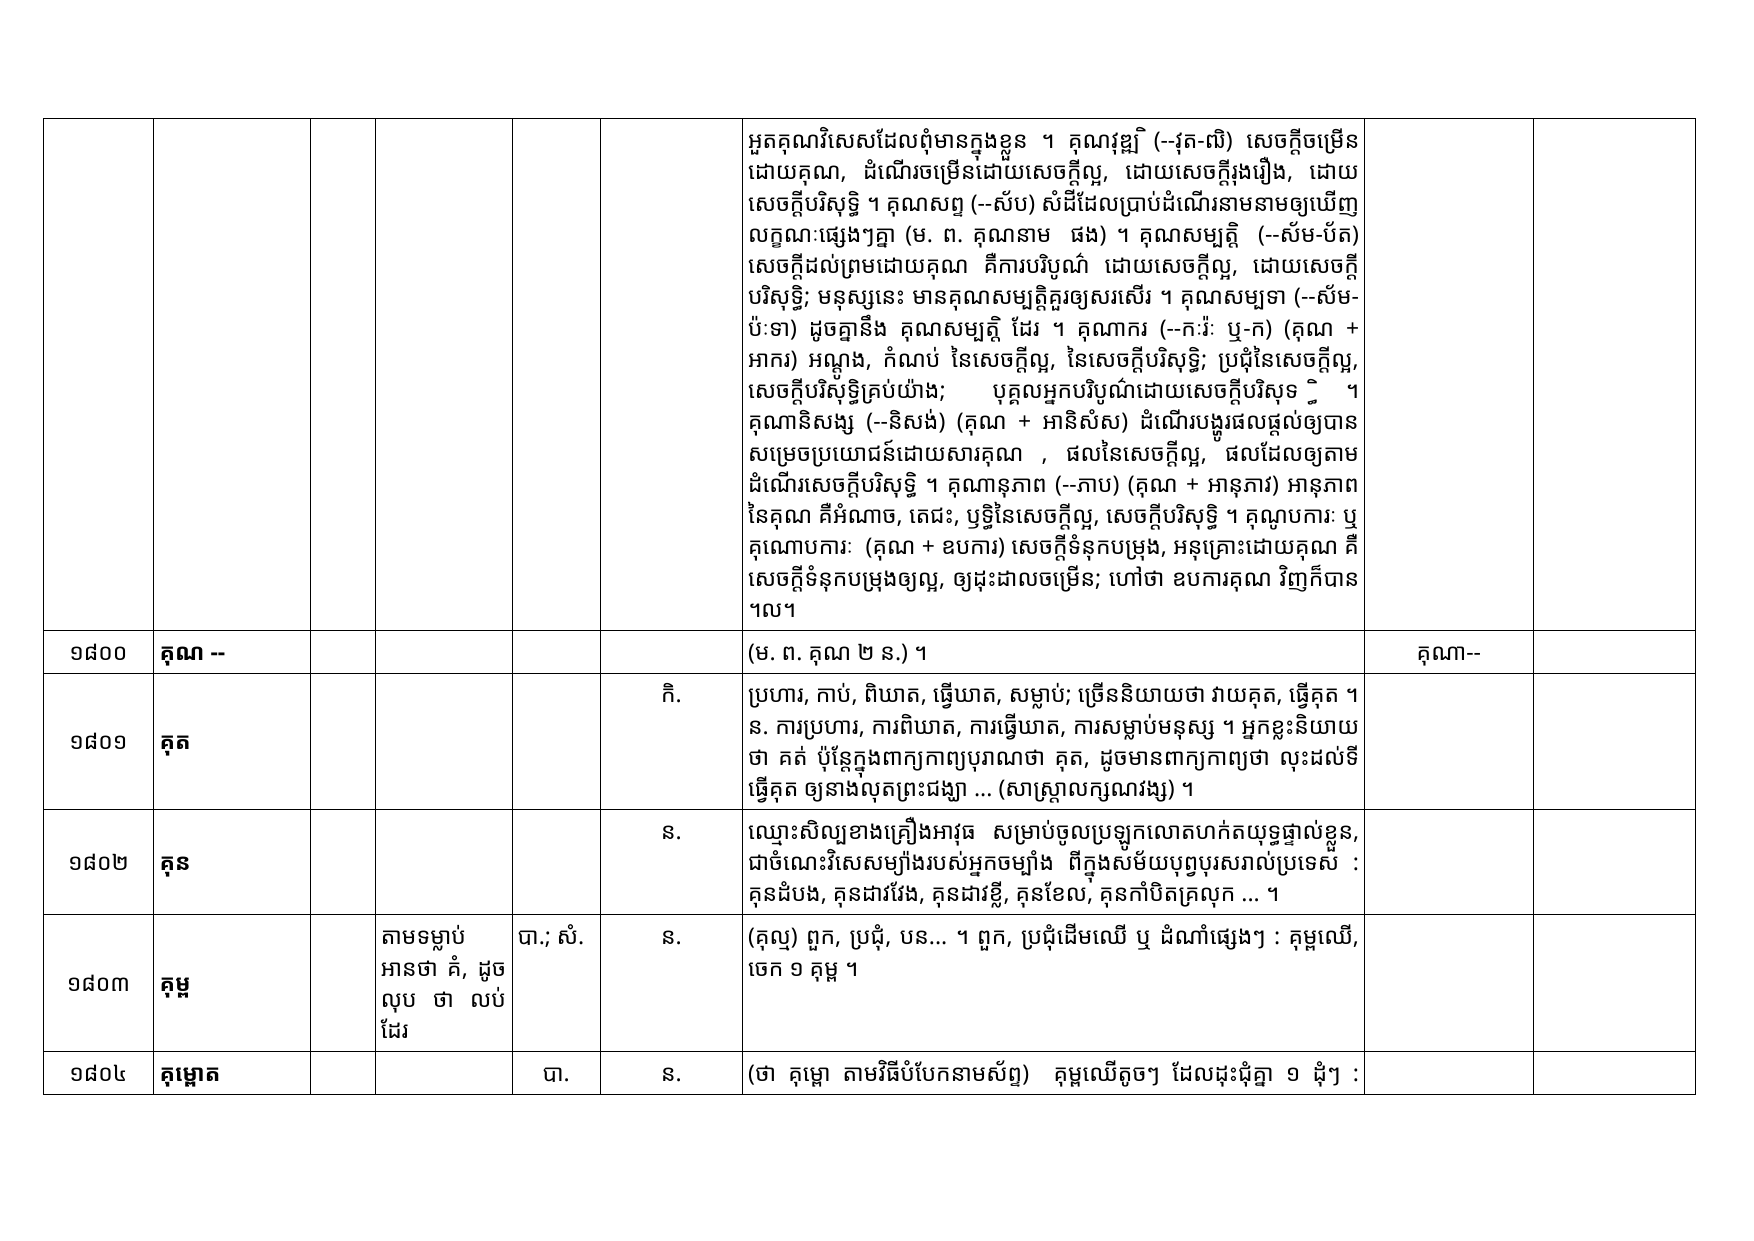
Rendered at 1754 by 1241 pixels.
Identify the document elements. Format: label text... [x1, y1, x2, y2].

table_cell ១៨០១ [44, 674, 153, 809]
table_cell [311, 810, 375, 914]
table_cell កិ. [601, 674, 742, 809]
table_cell គុម្ព [154, 915, 310, 1051]
table_cell ១៨០៣ [44, 915, 153, 1051]
table_cell [376, 810, 512, 914]
table_cell [376, 1052, 512, 1094]
table_cell [1534, 674, 1695, 809]
table_cell [311, 674, 375, 809]
table_cell [1365, 674, 1533, 809]
table_cell (ម. ព. គុណ ២ ន.) ។ [743, 631, 1364, 672]
table_cell [1534, 1052, 1695, 1094]
table_cell ឈ្មោះ​សិល្ប​ខាង​គ្រឿង​អាវុធ សម្រាប់​ចូល​ប្រឡូក​លោត​ហក់​តយុទ្ធ​ផ្ទាល់​ខ្លួន, ជា​ចំណេះ​វិសេស​ម្យ៉ាង​របស់​អ្នក​ចម្បាំង ពី​ក្នុង​សម័យ​បុព្វបុរស​រាល់​ប្រទេស : គុន​ដំបង, គុន​ដាវ​វែង, គុន​ដាវ​ខ្លី, គុន​ខែល, គុន​កាំបិត​គ្រលុក ... ។ [743, 810, 1364, 914]
table_cell បា.; សំ. [513, 915, 600, 1051]
table_cell [1534, 810, 1695, 914]
table_cell គុម្ពោត [154, 1052, 310, 1094]
table_cell គុណ -- [154, 631, 310, 672]
table_cell [44, 119, 153, 630]
table_cell (ថា គុម្ពោ តាម​វិធី​បំបែក​នាម​ស័ព្ទ) គុម្ព​ឈើ​តូច​ៗ ដែល​ដុះ​ជុំ​គ្នា​ ១ ដុំ​ៗ : [743, 1052, 1364, 1094]
table_cell [513, 631, 600, 672]
table_cell ប្រហារ, កាប់, ពិឃាត, ធ្វើ​ឃាត, សម្លាប់; ច្រើន​និយាយ​ថា វាយ​គុត, ធ្វើ​គុត ។ ន. ការ​ប្រហារ, ការ​ពិឃាត, ការ​ធ្វើ​ឃាត, ការ​សម្លាប់​មនុស្ស ។ អ្នក​ខ្លះ​និយាយ​ថា គត់ ប៉ុន្តែ​ក្នុង​ពាក្យ​កាព្យ​បុរាណ​ថា គុត, ដូច​មាន​ពាក្យ​កាព្យ​ថា លុះ​ដល់​ទី​ធ្វើ​គុត ឲ្យ​នាង​លុត​ព្រះ​ជង្ឃា ... (សាស្រ្តា​លក្សណវង្ស) ។ [743, 674, 1364, 809]
table_cell [376, 119, 512, 630]
table_cell តាម​ទម្លាប់ អាន​ថា គំ, ដូច លុប ថា លប់ ដែរ [376, 915, 512, 1051]
table_cell [1365, 1052, 1533, 1094]
table_cell សេចក្ដី​ចម្រើន; ថ្នាក់; ជាន់; លក្ខណៈ; ចំណែក; សេចក្ដី​ល្អ; សភាព; បែប​បទ...។ សភាវ​ធម៌​ដែល​ចម្រើន​ឡើង​ដោយ​លក្ខណៈ​របស់​ខ្លួន​គួរ​គោរព​តប​ស្នង​នឹង​ខាន​ពុំ​បាន : គុណ​មាតា, គុណ​បិតា, គុណ​គ្រូ, គុណ​លោក​អ្នក​មាន​ឧបការៈ​លើ​ខ្លួន ។ ធម៌​ដែល​គួរ​នឹក គួរ​រំពឹង​ដល់ : គុណ​ព្រះ​ពុទ្ធ-ព្រះ​ធម៌-ព្រះ​សង្ឃ ។ បើ​រៀង​ភ្ជាប់​ពី​ខាង​ដើម​សព្ទ​ដទៃ អ. ថ. គុណៈ ដូច​ជា គុណ​កថា (--កៈថា) ការ​ថ្លែង, និយាយ, ចរចា​អំពី​គុណៈ គុណ​កថា​នេះ​ពីរោះ​ណាស់ គួរ​តែ​ស្ដាប់ ។ គុណ​កម្ម (--ក័ម) អំពើ​គឺ​គុណ, អំពើ​ជា​គុណ​ប្រយោជន៍ ។ គុណ​ជាត ឬ គុណ​ជាតិ (--ជាត) (ប្រើ​តាម នបុំ. ឥត្ថី.) គុណ​គ្រប់​យ៉ាង : គុណ​ជាតិ ៣ យ៉ាង គឺ សីល, សមាធិ, បញ្ញា ហៅ​ថា ត្រៃ​សិក្ខា ព្រោះ​ជា​ដំណើរ, ជា​លំអាន គួរ​បុគ្គល​សិក្សា​ហាត់​រៀន​បំពេញ​ឲ្យ​មាន​បរិបូណ៌ ដើម្បី​ជា​ផ្លូវ​រំងាប់​ទុក្ខ; សីល​ជា​គុណ​ជាត​ញ៉ាំង​កាយ​វាចា​ឲ្យ​បរិសុទ្ធ, សមាធិ ជា​គុណ​ភាព​ញ៉ាំង​ចិត្ត​ឲ្យ​ស្ងប់, បញ្ញា ជា​គុណ​ជាតិ​នាំ​ឲ្យ​ស្គាល់​ខុស​ត្រូវ, ឲ្យ​ស្គាល់​ការ​ពិត ។ គុណ​ធម៌ (--ធ័រ) ធម៌​ដែល​មាន​ដំណើរ​ចម្រើន​សេចក្ដី​សុខ​ទុក្ខ​តាម​ជាន់​តាម​ថ្នាក់ បាន​ខាង​អំពើ​ល្អ អាក្រក់ គឺ​បុណ្យ​បាប​ដែល​បុគ្គល​ធ្វើ ។ សេចក្ដី​ល្អ, សេចក្ដី បរិសុទ្ធិ, សេចក្ដី​អាណិត, ប្រណី... ។ គុណ​នាម (--នាម) នាម​សព្ទ​ដែល​ប្រាប់​ដំណើរ​នាម​នាម ឲ្យ​ឃើញ​លក្ខណៈ​ផ្សេង​ៗ​គ្នា ដូច​ពាក្យ​ថា ខ្មៅ, ស, តូច, ធំ, វែង, ខ្លី, ខ្ពស់, ទាប, វៀច, ត្រង់​ ជាដើម ។ គុណ​បទ (--បត់) បទ​ដែល​ជា​វិសេសនៈ​របស់​នាម នាម ដូច ពាក្យ​ថា ផ្ទះ​ខ្ពស់, ផ្ទះ​ទាប, ផ្ទះ​ចាស់, ផ្ទះ​ថ្មី ជាដើម; ខ្ពស់, ទាប, ចាស់, ថ្មី ជា​គុណ​បទ​របស់ ផ្ទះ ។ គុណ​ភាព (--ភាប) ភាព​នៃ​គុណ, ដំណើរ​ដែល​មាន​គុណ; របស់​ដែល​មាន​អានុភាព​ស័ក្តិសិទ្ធិ : ឱសថ​នេះ​មាន​គុណ​ភាព​វិសេស​ណាស់ ។ គុណ​វិបត្តិ (--វិបាត់) វិបត្តិ​នៃ​គុណ, ការ​ប្រាស​ចាក​គុណ, ការ​ខ្វះ​សេចក្ដី​ល្អ, ការ​គ្មាន​ផល​ប្រយោជន៍: មនុស្ស​ម្នាក់​ៗ​តែង​មាន​គុណ​សម្បត្តិ​ខ្លះ, គុណ​វិបត្តិ​ខ្លះ ។ គុណ​វិសេស (--វិសេសៈ ឬ--វិសែស) ដំណើរ​ប្លែក​របស់​គុណ គឺ​ដំណើរ​ប្រព្រឹត្ត​ល្អ​ដោយ​កាយ​វាចា​ចិត្ត​ឥត​សៅហ្មង ។ សេចក្ដី​ល្អ​ផ្សេង​ៗ ។ ឈាន​សមាបត្តិ​ដែល​ជា​ធម៌​មាន​ដំណើរ​ប្លែក​គួរ​ឲ្យ​ស្ងើច : អួត​គុណ​វិសេស​ដែល​ពុំ​មាន​ក្នុង​ខ្លួន ។ គុណ​វុឌ្ឍិ (--វុត-ឍិ) សេចក្ដី​ចម្រើន​ដោយ​គុណ, ដំណើរ​ចម្រើន​ដោយ​សេចក្ដី​ល្អ, ដោយ​សេចក្ដី​រុងរឿង, ដោយ​សេចក្ដី​បរិសុទ្ធិ ។ គុណ​សព្ទ (--ស័ប) សំដី​ដែល​ប្រាប់​ដំណើរ​នាម​នាម​ឲ្យ​ឃើញ​លក្ខណៈ​ផ្សេង​ៗ​គ្នា (ម. ព. គុណ​នាម ផង) ។ គុណ​សម្បត្តិ (--ស័ម-ប័ត) សេចក្ដី​ដល់​ព្រម​ដោយ​គុណ គឺ​ការ​បរិបូណ៌ ដោយ​សេចក្ដី​ល្អ, ដោយ​សេចក្ដី​បរិសុទ្ធិ; មនុស្ស​នេះ​ មាន​គុណ​សម្បត្តិ​គួរ​ឲ្យ​សរសើរ ។ គុណ​សម្បទា (--ស័ម-ប៉ៈទា) ដូច​គ្នា​នឹង គុណ​សម្បត្តិ ដែរ ។ គុណាករ (--កៈរ៉ៈ ឬ-ក) (គុណ + អាករ) អណ្ដូង, កំណប់ នៃ​សេចក្ដី​ល្អ, នៃ​សេចក្ដី​បរិសុទ្ធិ; ប្រជុំ​នៃ​សេចក្ដី​ល្អ, សេចក្ដី​បរិសុទ្ធិ​គ្រប់​យ៉ាង; បុគ្គល​អ្នក​បរិបូណ៌​ដោយ​សេចក្ដី​បរិសុទ្ធិ ។ គុណានិសង្ស (--និសង់) (គុណ + អានិសំស) ដំណើរ​បង្ហូរ​ផល​ផ្ដល់​ឲ្យ​បាន​សម្រេច​ប្រយោជន៍​ដោយសារ​គុណ , ផល​នៃ​សេចក្ដី​ល្អ, ផល​ដែល​ឲ្យ​តាម​ដំណើរ​សេចក្ដី​បរិសុទ្ធិ ។ គុណានុភាព (--ភាប) (គុណ + អានុភាវ) អានុភាព​នៃ​គុណ គឺ​អំណាច, តេជះ, ឫទ្ធិ​នៃ​សេចក្ដី​ល្អ, សេចក្ដី​បរិសុទ្ធិ ។ គុណូបការៈ ឬ គុណោបការៈ (គុណ + ឧបការ) សេចក្ដី​ទំនុក​បម្រុង, អនុគ្រោះ​ដោយ​គុណ គឺ​សេចក្ដី​ទំនុក​បម្រុង​ឲ្យ​ល្អ, ឲ្យ​ដុះ​ដាល​ចម្រើន; ហៅ​ថា ឧបការ​គុណ វិញ​ក៏​បាន ។ល។ [743, 119, 1364, 630]
table_cell [376, 674, 512, 809]
table_cell [154, 119, 310, 630]
table_cell ១៨០០ [44, 631, 153, 672]
table_cell [1534, 915, 1695, 1051]
table_cell [311, 1052, 375, 1094]
table_cell [1365, 915, 1533, 1051]
table_cell បា. [513, 1052, 600, 1094]
table_cell (គុល្ម) ពួក, ប្រជុំ, បន... ។ ពួក, ប្រជុំ​ដើម​ឈើ ឬ ដំណាំ​ផ្សេង​ៗ : គុម្ព​ឈើ, ចេក ១ គុម្ព ។ [743, 915, 1364, 1051]
table_cell គុត [154, 674, 310, 809]
table_cell [601, 631, 742, 672]
table_cell [601, 119, 742, 630]
table_cell ន. [601, 1052, 742, 1094]
table_cell [1365, 810, 1533, 914]
table_cell [513, 810, 600, 914]
table_cell [513, 674, 600, 809]
table_cell [1534, 119, 1695, 630]
table_cell [311, 915, 375, 1051]
table_cell [1534, 631, 1695, 672]
table_cell [311, 631, 375, 672]
table_cell [1365, 119, 1533, 630]
table_cell ១៨០២ [44, 810, 153, 914]
table_cell [311, 119, 375, 630]
table_cell គុណា-- [1365, 631, 1533, 672]
table_cell [376, 631, 512, 672]
table_cell ន. [601, 810, 742, 914]
table_cell [513, 119, 600, 630]
table_cell ១៨០៤ [44, 1052, 153, 1094]
table_cell ន. [601, 915, 742, 1051]
table_cell គុន [154, 810, 310, 914]
